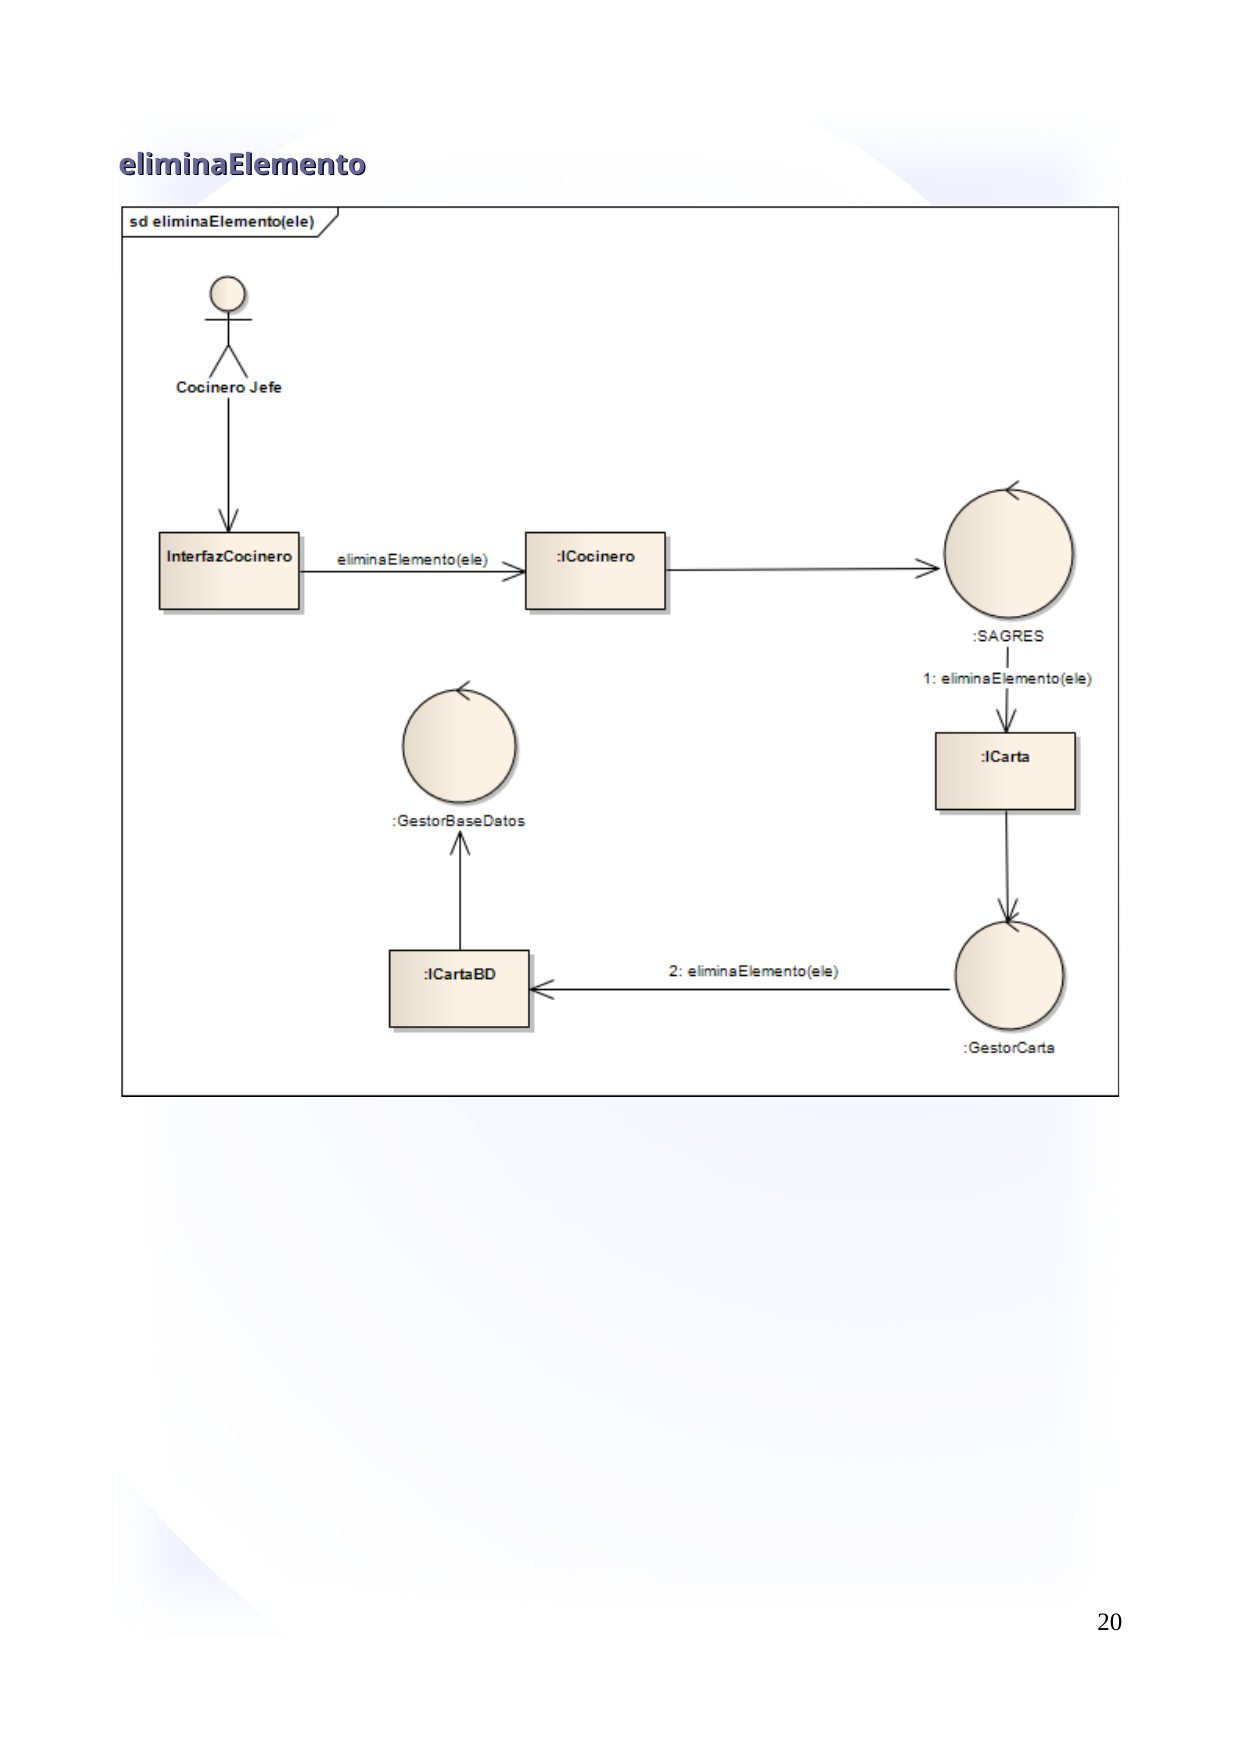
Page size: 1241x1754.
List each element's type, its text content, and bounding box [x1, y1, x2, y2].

picture [118, 118, 1122, 143]
picture [118, 183, 1122, 1636]
subtitle eliminaElemento [118, 143, 1122, 183]
